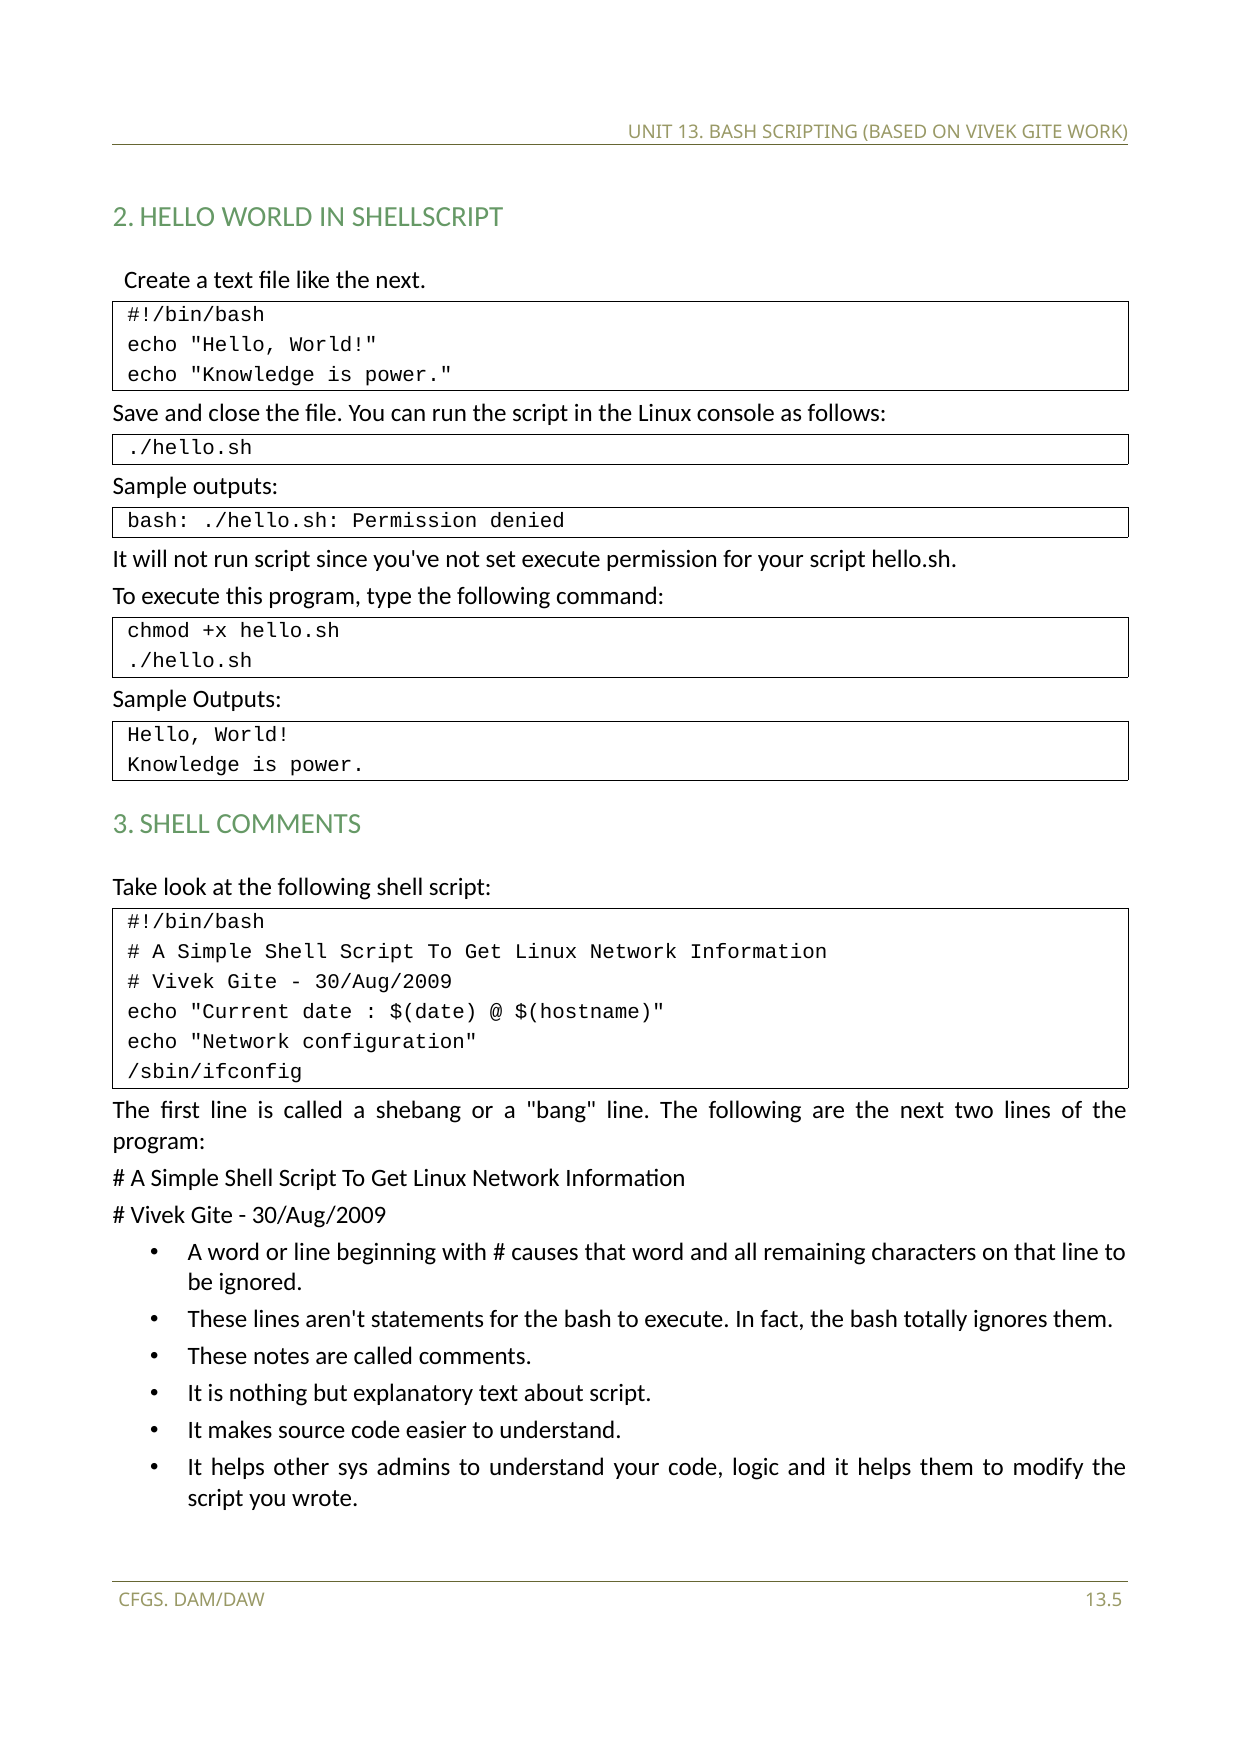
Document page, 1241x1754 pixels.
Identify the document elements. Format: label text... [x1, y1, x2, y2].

text echo "Network configuration" [113, 1028, 1128, 1055]
text # Vivek Gite - 30/Aug/2009 [113, 968, 1128, 995]
text echo "Current date : $(date) @ $(hostname)" [113, 998, 1128, 1025]
list It is nothing but explanatory text about script. [150, 1377, 1128, 1408]
text To execute this program, type the following command: [112, 580, 1128, 611]
text Hello, World! [113, 722, 1128, 747]
list A word or line beginning with # causes that word and all remaining characters on that line to be ignored. [150, 1236, 1128, 1297]
text The first line is called a shebang or a "bang" line. The following are the next two lines of the program: [112, 1094, 1128, 1156]
text Sample Outputs: [112, 683, 1128, 714]
text Take look at the following shell script: [112, 871, 1128, 901]
text echo "Knowledge is power." [113, 361, 1128, 390]
list It helps other sys admins to understand your code, logic and it helps them to modify the script you wrote. [150, 1451, 1128, 1512]
text ./hello.sh [113, 435, 1128, 464]
list These notes are called comments. [150, 1340, 1128, 1371]
text bash: ./hello.sh: Permission denied [113, 508, 1128, 537]
text chmod +x hello.sh [113, 618, 1128, 644]
text Sample outputs: [112, 470, 1128, 501]
text # Vivek Gite - 30/Aug/2009 [112, 1199, 1128, 1229]
text # A Simple Shell Script To Get Linux Network Information [113, 938, 1128, 964]
text ./hello.sh [113, 647, 1128, 677]
text /sbin/ifconfig [113, 1058, 1128, 1088]
text Create a text file like the next. [112, 264, 1128, 294]
text # A Simple Shell Script To Get Linux Network Information [112, 1162, 1128, 1192]
text Save and close the file. You can run the script in the Linux console as follows: [112, 397, 1128, 428]
list It makes source code easier to understand. [150, 1414, 1128, 1445]
text #!/bin/bash [113, 909, 1128, 934]
subtitle Shell comments [112, 805, 1128, 841]
subtitle Hello World in Shellscript [112, 198, 1128, 234]
text It will not run script since you've not set execute permission for your script hello.sh. [112, 543, 1128, 574]
list These lines aren't statements for the bash to execute. In fact, the bash totally ignores them. [150, 1303, 1128, 1334]
text #!/bin/bash [113, 302, 1128, 327]
text echo "Hello, World!" [113, 331, 1128, 357]
text Knowledge is power. [113, 751, 1128, 780]
